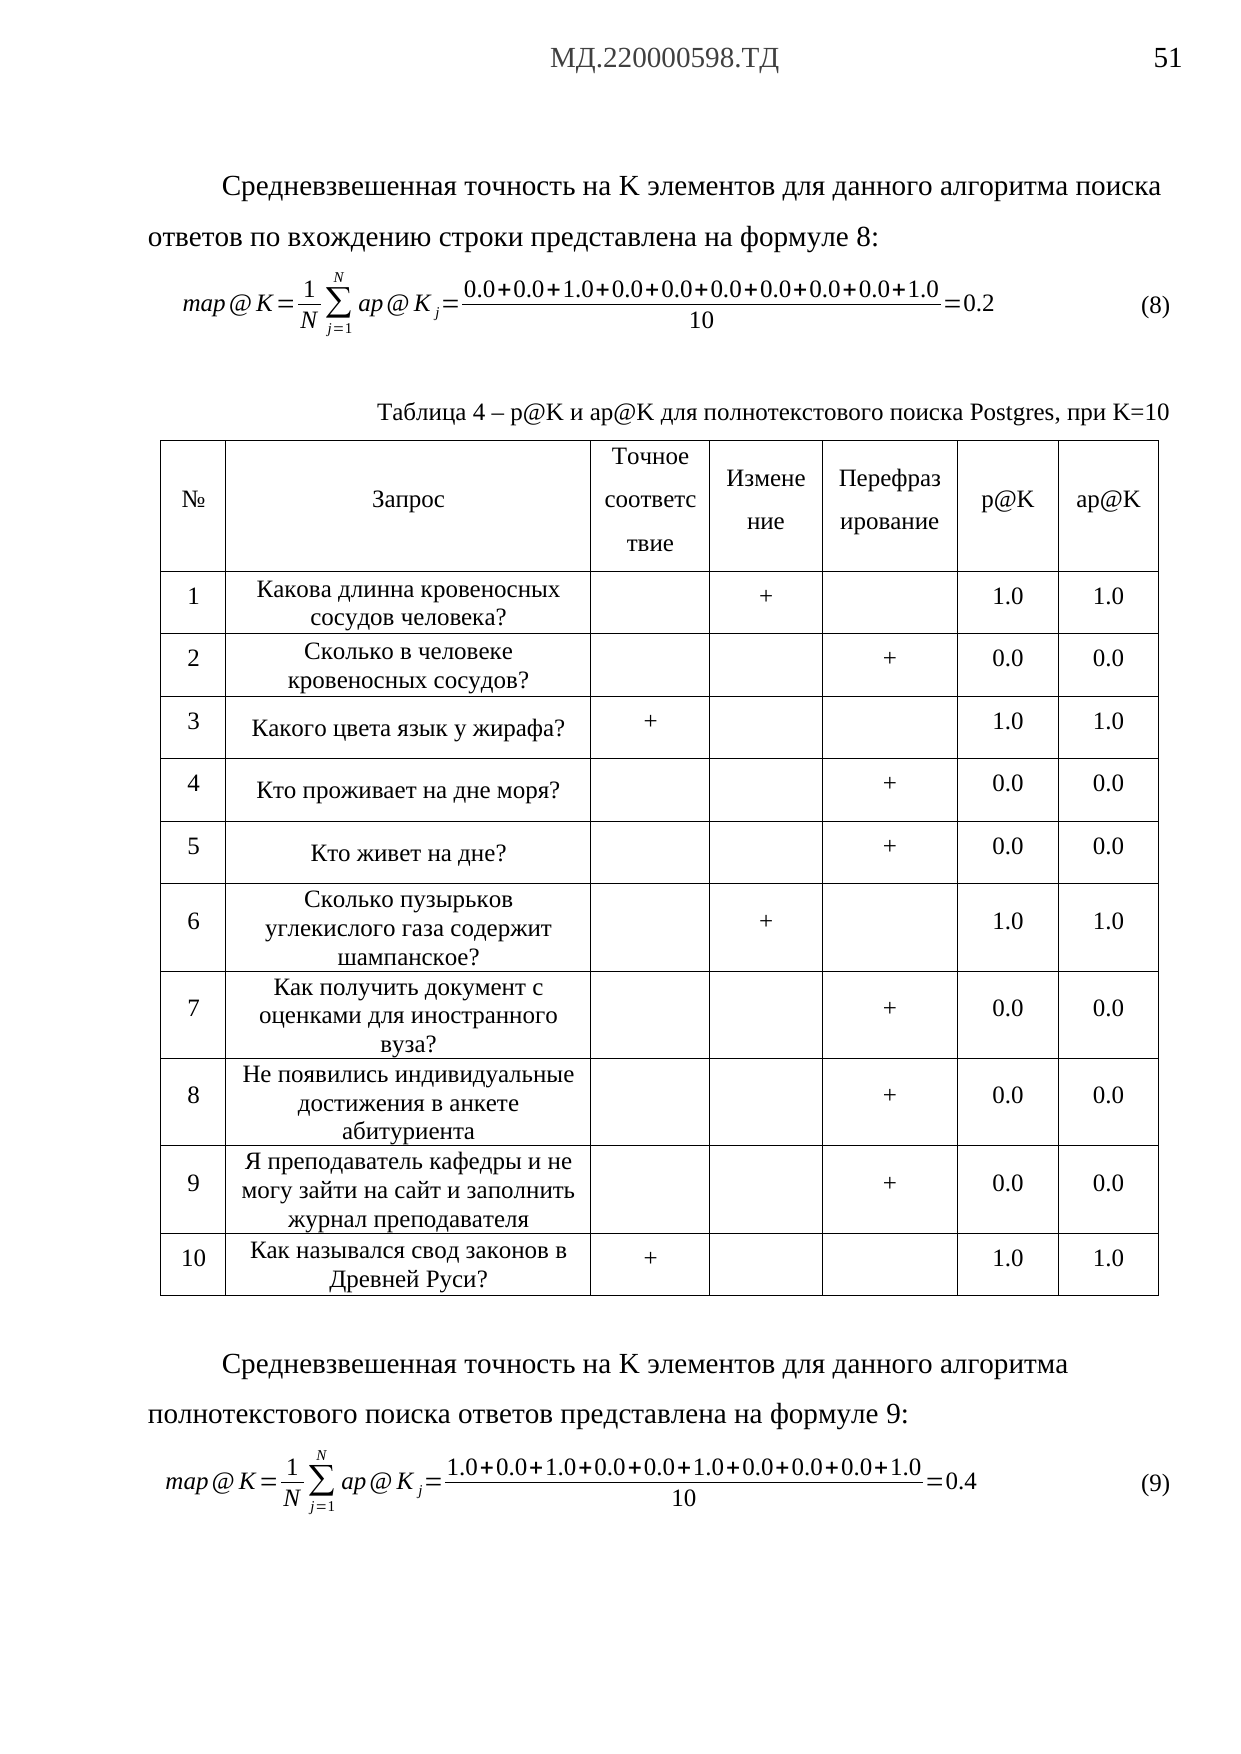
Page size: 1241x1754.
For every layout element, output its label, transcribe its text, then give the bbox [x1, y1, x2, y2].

table_cell 0.0 [958, 972, 1058, 1058]
table_header p@K [958, 441, 1058, 571]
table_cell 0.0 [958, 1146, 1058, 1232]
table_cell 0.0 [1059, 634, 1158, 696]
text Таблица 4 – p@K и ap@K для полнотекстового поиска Postgres, при K=10 [218, 397, 1169, 426]
table_cell [823, 572, 957, 633]
table_cell 0.0 [1059, 1059, 1158, 1145]
table_cell 1.0 [1059, 1234, 1158, 1295]
table_header ap@K [1059, 441, 1158, 571]
table_cell [710, 697, 822, 758]
table_cell Сколько пузырьков углекислого газа содержит шампанское? [226, 884, 590, 971]
table_cell 1.0 [958, 697, 1058, 758]
table_header № [161, 441, 225, 571]
table_cell + [823, 1059, 957, 1145]
table_cell [823, 1234, 957, 1295]
table_header [148, 1447, 1029, 1531]
table_header Изменение [710, 441, 822, 571]
table_cell + [591, 1234, 709, 1295]
table_cell 1 [161, 572, 225, 633]
table_cell + [591, 697, 709, 758]
table_cell [591, 634, 709, 696]
table_cell 0.0 [1059, 972, 1158, 1058]
table_cell [710, 822, 822, 883]
table_cell [710, 1234, 822, 1295]
table_cell 9 [161, 1146, 225, 1232]
table_cell [710, 634, 822, 696]
table_cell [710, 1059, 822, 1145]
table_cell 3 [161, 697, 225, 758]
table_header Запрос [226, 441, 590, 571]
table_cell [710, 1146, 822, 1232]
table_cell Кто проживает на дне моря? [226, 759, 590, 821]
table_cell 4 [161, 759, 225, 821]
table_cell + [823, 972, 957, 1058]
table_cell 0.0 [1059, 759, 1158, 821]
table_cell 8 [161, 1059, 225, 1145]
table_cell Как получить документ с оценками для иностранного вуза? [226, 972, 590, 1058]
table_cell 7 [161, 972, 225, 1058]
table_cell 6 [161, 884, 225, 971]
table_cell 1.0 [1059, 697, 1158, 758]
table_cell Как назывался свод законов в Древней Руси? [226, 1234, 590, 1295]
table_cell 1.0 [1059, 572, 1158, 633]
table_cell [591, 822, 709, 883]
table_cell 10 [161, 1234, 225, 1295]
table_header (8) [1029, 269, 1181, 353]
table_header [148, 269, 1029, 353]
table_header Перефразирование [823, 441, 957, 571]
table_cell Кто живет на дне? [226, 822, 590, 883]
table_cell + [823, 822, 957, 883]
table_cell [710, 759, 822, 821]
table_cell Я преподаватель кафедры и не могу зайти на сайт и заполнить журнал преподавателя [226, 1146, 590, 1232]
table_cell + [710, 572, 822, 633]
table_cell 1.0 [958, 1234, 1058, 1295]
table_cell [591, 1059, 709, 1145]
table_cell 1.0 [958, 572, 1058, 633]
table_cell 0.0 [1059, 822, 1158, 883]
table_header (9) [1029, 1447, 1181, 1531]
table_cell + [823, 1146, 957, 1232]
table_cell [591, 884, 709, 971]
table_cell Сколько в человеке кровеносных сосудов? [226, 634, 590, 696]
table_cell [591, 572, 709, 633]
table_cell 1.0 [1059, 884, 1158, 971]
table_cell Какова длинна кровеносных сосудов человека? [226, 572, 590, 633]
table_cell 1.0 [958, 884, 1058, 971]
table_cell + [823, 759, 957, 821]
table_cell 0.0 [958, 759, 1058, 821]
table_cell 0.0 [958, 822, 1058, 883]
table_cell + [823, 634, 957, 696]
table_cell 0.0 [958, 634, 1058, 696]
table_cell [823, 697, 957, 758]
table_cell 5 [161, 822, 225, 883]
text Средневзвешенная точность на K элементов для данного алгоритма полнотекстового поиска ответов представлена на формуле 9: [148, 1346, 1181, 1430]
table_cell [591, 1146, 709, 1232]
table_header Точное соответствие [591, 441, 709, 571]
table_cell 0.0 [958, 1059, 1058, 1145]
text Средневзвешенная точность на K элементов для данного алгоритма поиска ответов по вхождению строки представлена на формуле 8: [148, 168, 1181, 252]
table_cell + [710, 884, 822, 971]
table_cell 0.0 [1059, 1146, 1158, 1232]
table_cell [591, 972, 709, 1058]
table_cell [591, 759, 709, 821]
table_cell [710, 972, 822, 1058]
table_cell 2 [161, 634, 225, 696]
table_cell Какого цвета язык у жирафа? [226, 697, 590, 758]
table_cell [823, 884, 957, 971]
table_cell Не появились индивидуальные достижения в анкете абитуриента [226, 1059, 590, 1145]
